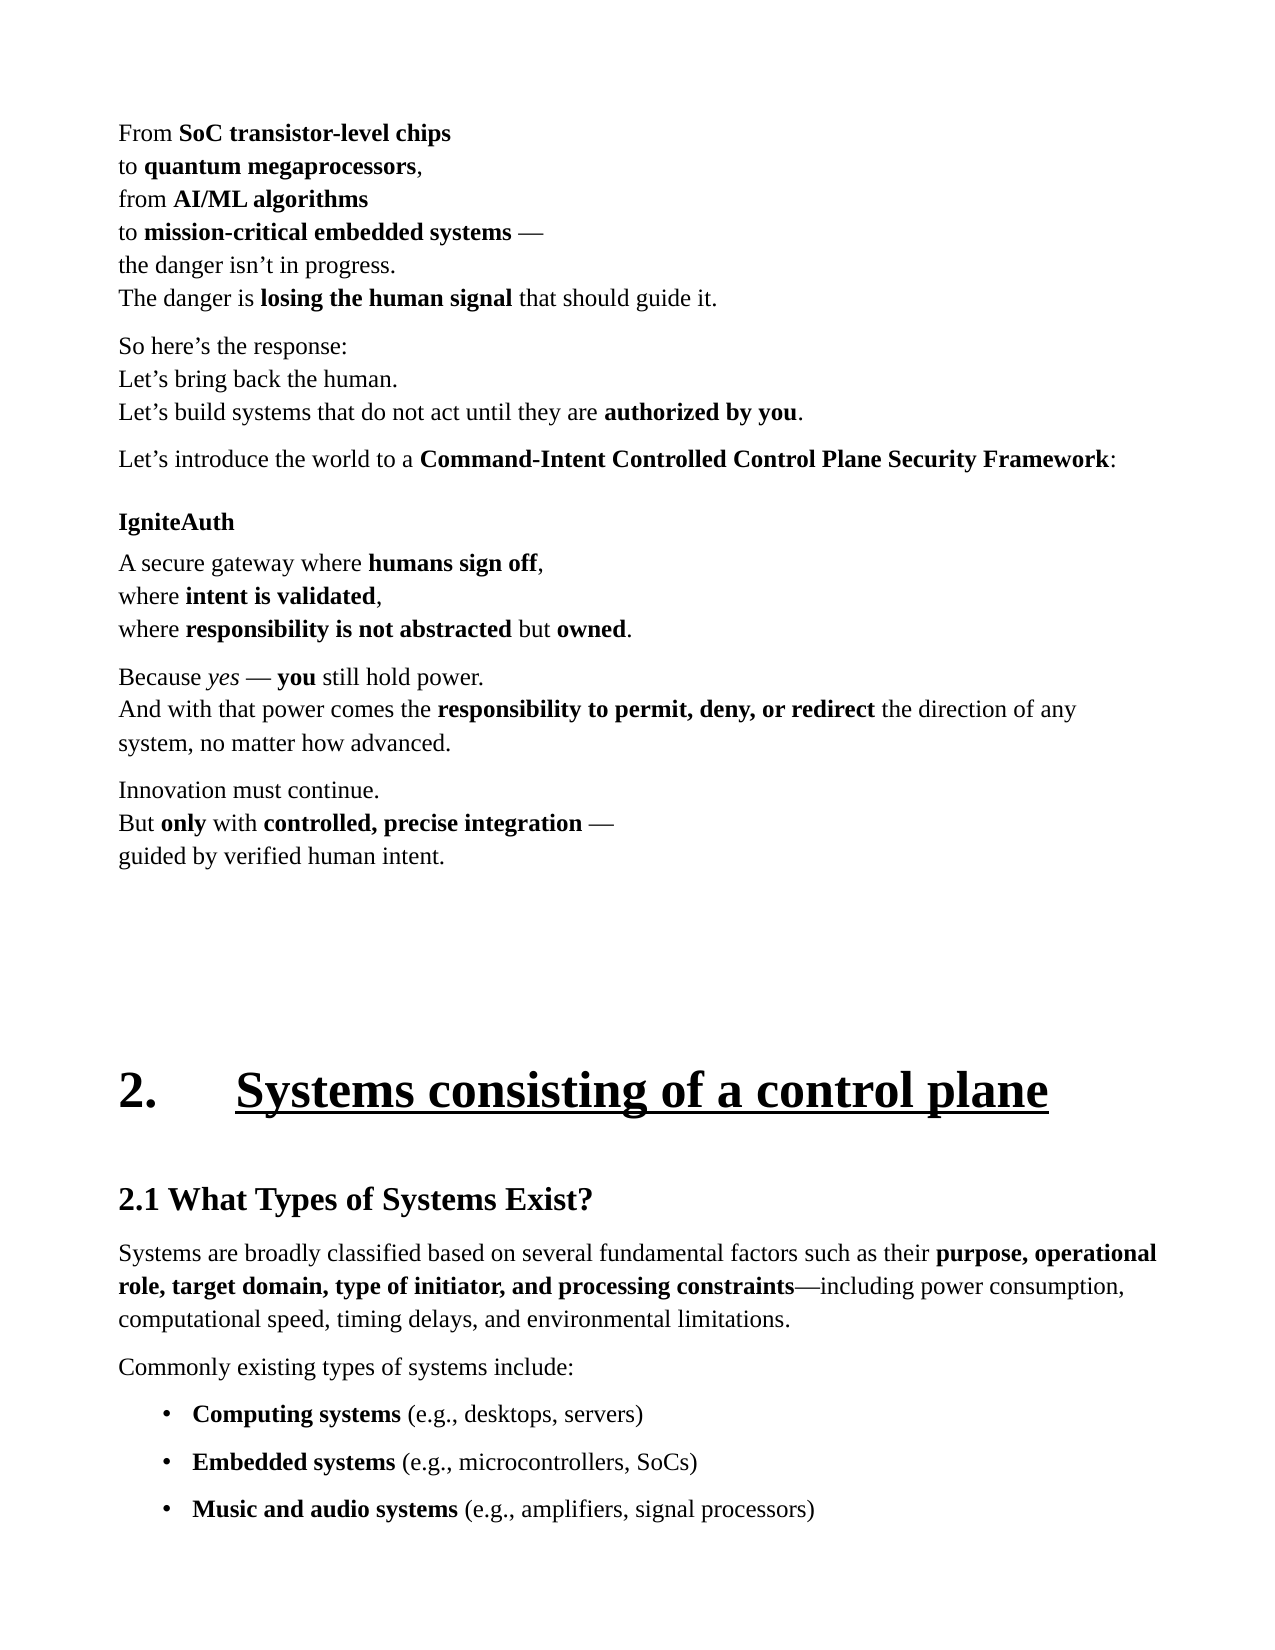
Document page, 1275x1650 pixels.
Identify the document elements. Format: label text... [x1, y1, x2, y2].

list Music and audio systems (e.g., amplifiers, signal processors) [162, 1494, 1157, 1523]
list Embedded systems (e.g., microcontrollers, SoCs) [162, 1447, 1157, 1476]
text Let’s introduce the world to a Command-Intent Controlled Control Plane Security Framework: [118, 444, 1157, 473]
text A secure gateway where humans sign off, where intent is validated, where responsibility is not abstracted but owned. [118, 548, 1157, 643]
text 2.1 What Types of Systems Exist? [118, 1179, 1157, 1218]
text So here’s the response: Let’s bring back the human. Let’s build systems that do not act until they are authorized by you. [118, 331, 1157, 426]
subtitle IgniteAuth [118, 507, 1157, 535]
text Systems are broadly classified based on several fundamental factors such as their purpose, operational role, target domain, type of initiator, and processing constraints—including power consumption, computational speed, timing delays, and environmental limitations. [118, 1238, 1157, 1333]
text Because yes — you still hold power. And with that power comes the responsibility to permit, deny, or redirect the direction of any system, no matter how advanced. [118, 662, 1157, 756]
subtitle 2. Systems consisting of a control plane [118, 1059, 1157, 1119]
list Computing systems (e.g., desktops, servers) [162, 1399, 1157, 1428]
text From SoC transistor-level chips to quantum megaprocessors, from AI/ML algorithms to mission-critical embedded systems — the danger isn’t in progress. The danger is losing the human signal that should guide it. [118, 118, 1157, 312]
text Commonly existing types of systems include: [118, 1352, 1157, 1380]
text Innovation must continue. But only with controlled, precise integration — guided by verified human intent. [118, 775, 1157, 870]
